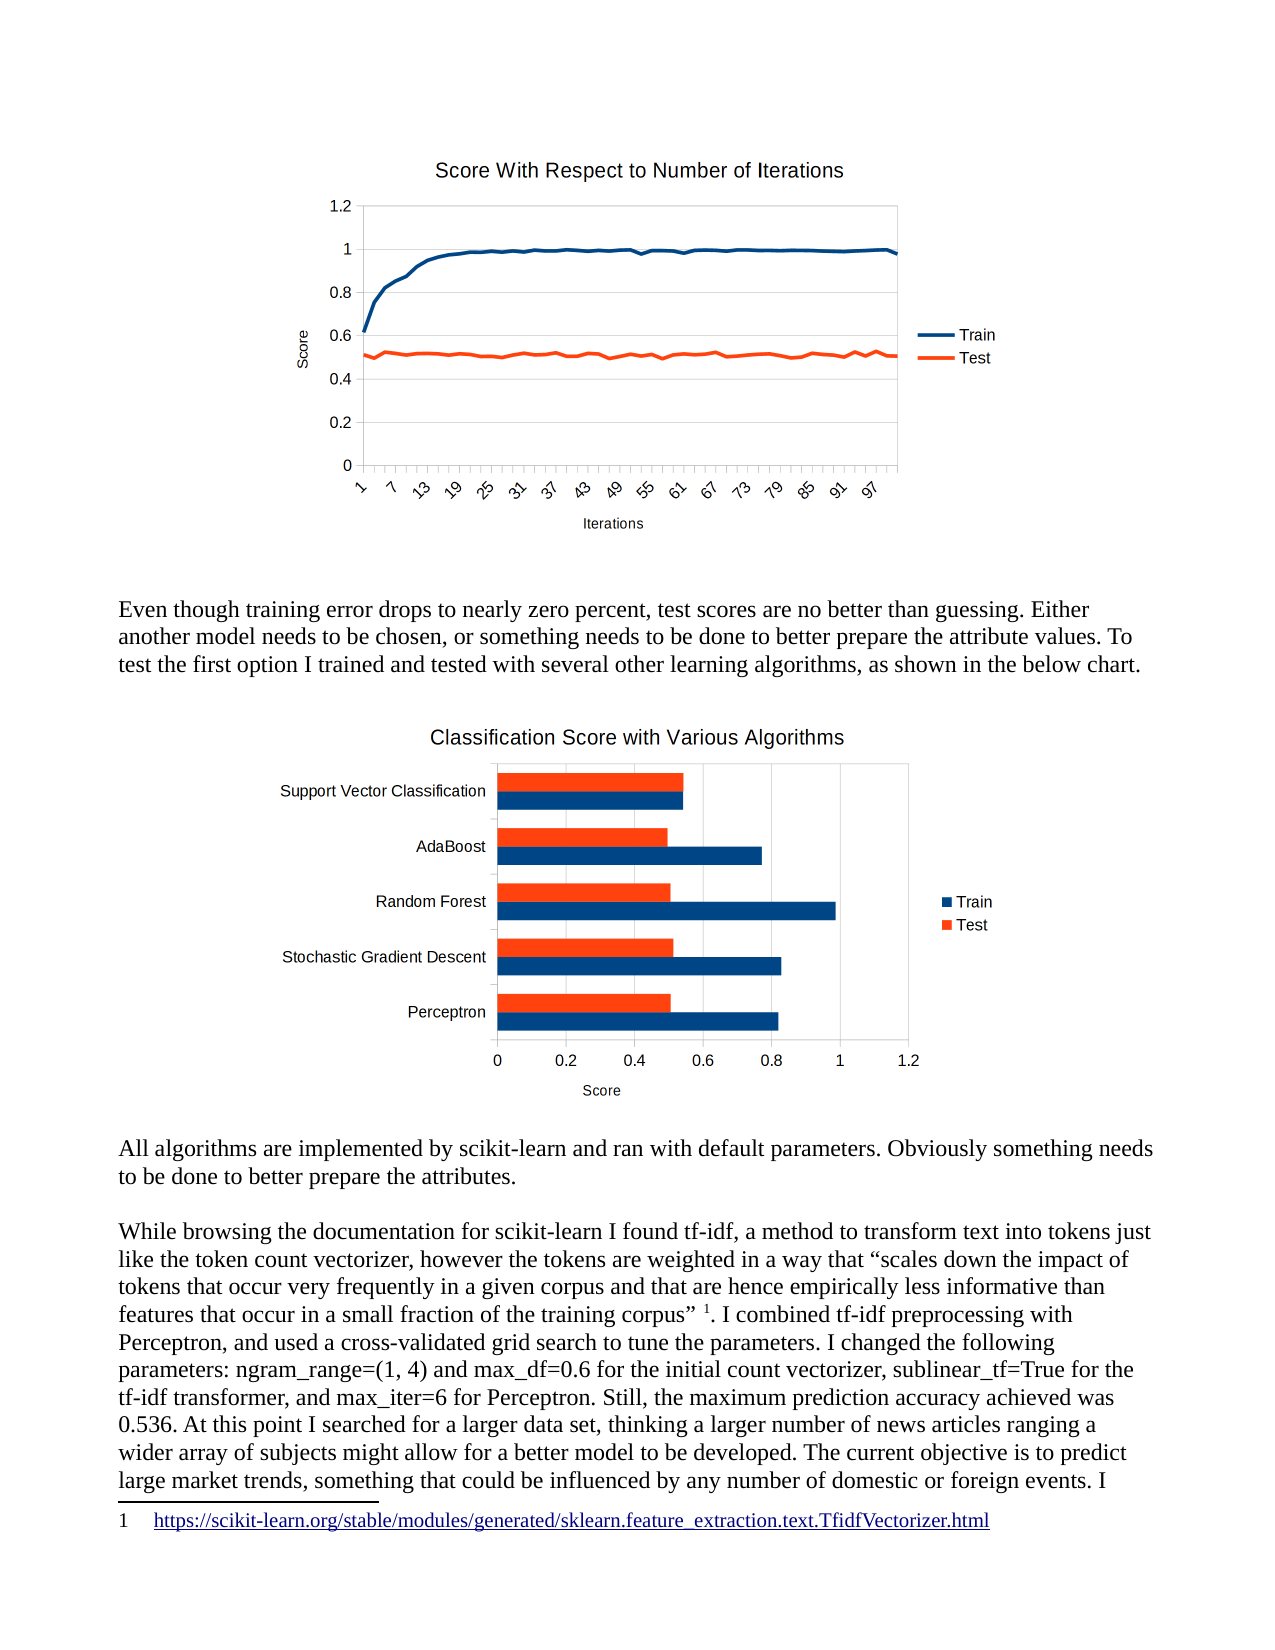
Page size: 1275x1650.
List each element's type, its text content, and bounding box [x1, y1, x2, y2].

text While browsing the documentation for scikit-learn I found tf-idf, a method to transform text into tokens just like the token count vectorizer, however the tokens are weighted in a way that “scales down the impact of tokens that occur very frequently in a given corpus and that are hence empirically less informative than features that occur in a small fraction of the training corpus” . I combined tf-idf preprocessing with Perceptron, and used a cross-validated grid search to tune the parameters. I changed the following parameters: ngram_range=(1, 4) and max_df=0.6 for the initial count vectorizer, sublinear_tf=True for the tf-idf transformer, and max_iter=6 for Perceptron. Still, the maximum prediction accuracy achieved was 0.536. At this point I searched for a larger data set, thinking a larger number of news articles ranging a wider array of subjects might allow for a better model to be developed. The current objective is to predict large market trends, something that could be influenced by any number of domestic or foreign events. I [118, 1217, 1157, 1493]
text https://scikit-learn.org/stable/modules/generated/sklearn.feature_extraction.text.TfidfVectorizer.html [118, 1508, 1157, 1532]
text Even though training error drops to nearly zero percent, test scores are no better than guessing. Either another model needs to be chosen, or something needs to be done to better prepare the attribute values. To test the first option I trained and tested with several other learning algorithms, as shown in the below chart. [118, 595, 1157, 678]
text All algorithms are implemented by scikit-learn and ran with default parameters. Obviously something needs to be done to better prepare the attributes. [118, 1134, 1157, 1189]
picture [272, 705, 1003, 1107]
picture [271, 140, 1005, 540]
